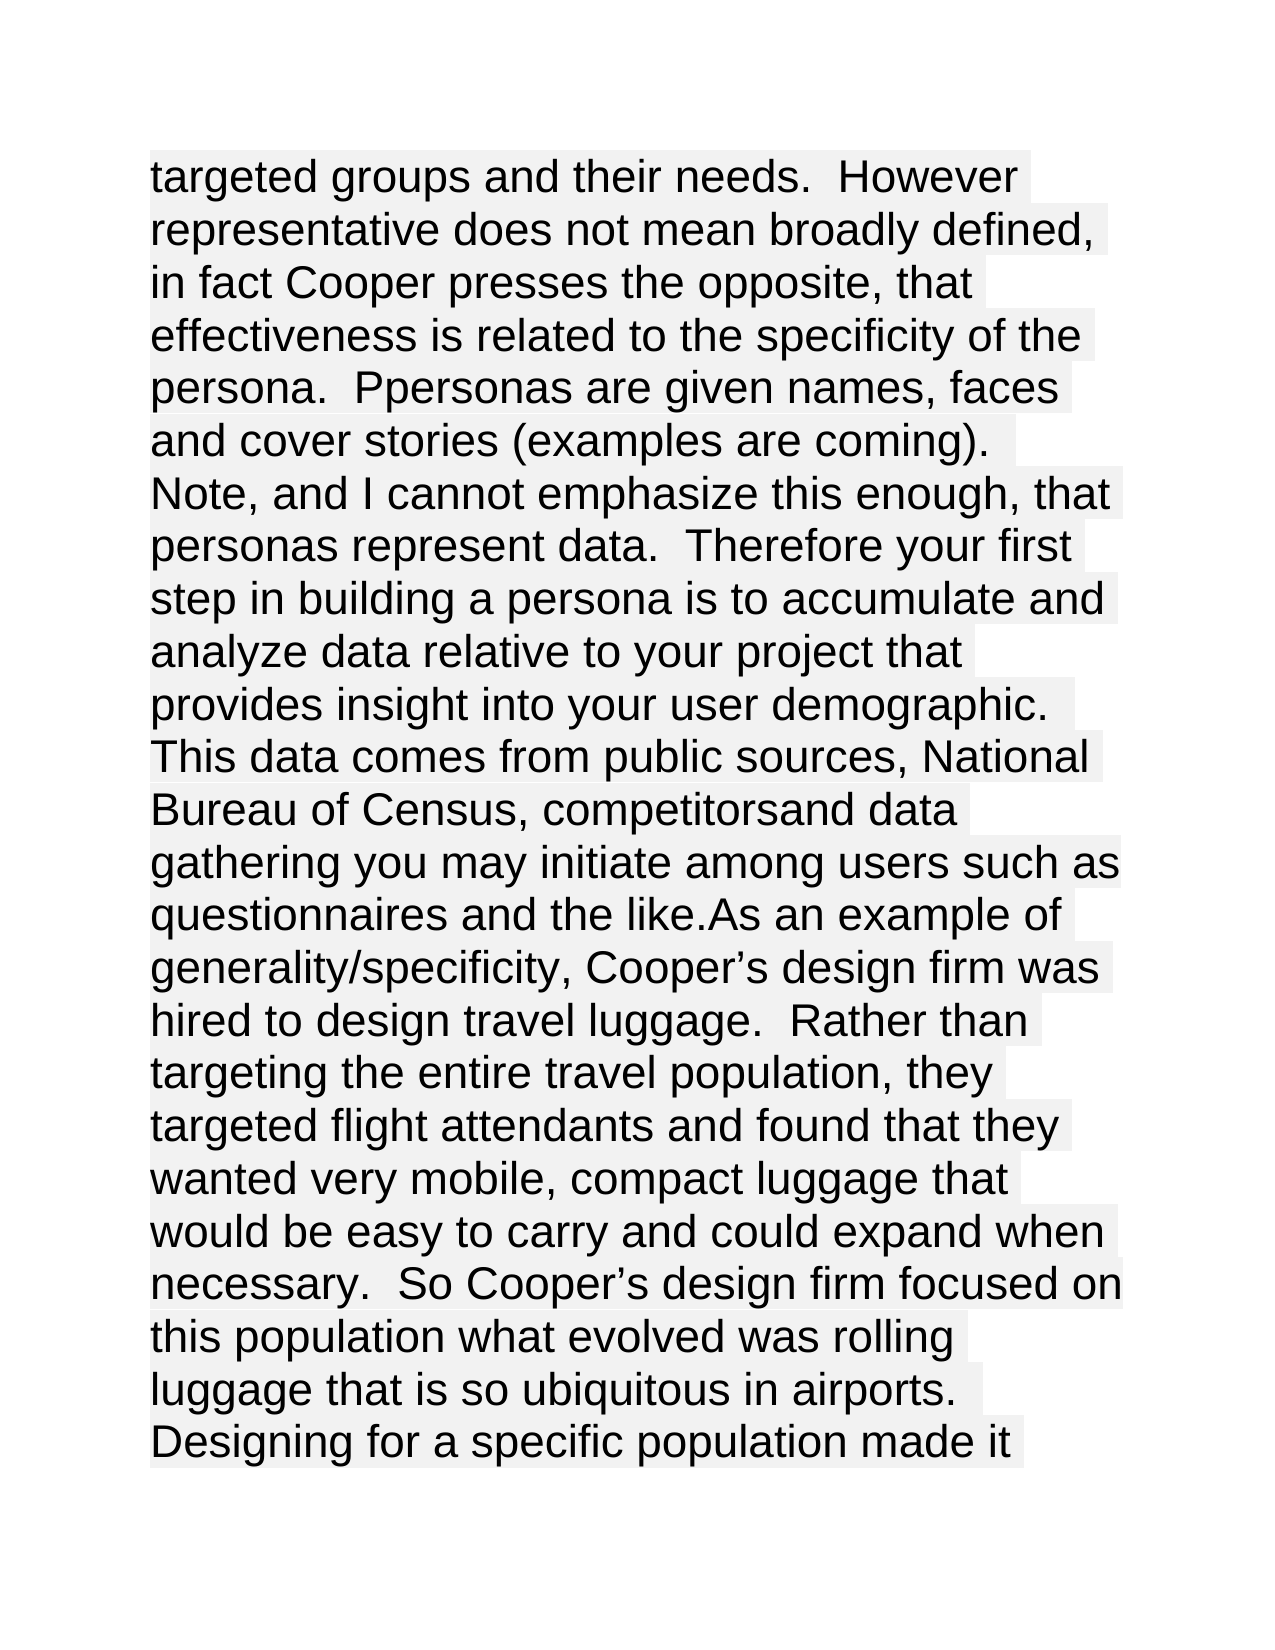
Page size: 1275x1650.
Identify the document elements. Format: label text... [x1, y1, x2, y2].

text targeted groups and their needs. However representative does not mean broadly defined, in fact Cooper presses the opposite, that effectiveness is related to the specificity of the persona. Ppersonas are given names, faces and cover stories (examples are coming). Note, and I cannot emphasize this enough, that personas represent data. Therefore your first step in building a persona is to accumulate and analyze data relative to your project that provides insight into your user demographic. This data comes from public sources, National Bureau of Census, competitorsand data gathering you may initiate among users such as questionnaires and the like.As an example of generality/specificity, Cooper’s design firm was hired to design travel luggage. Rather than targeting the entire travel population, they targeted flight attendants and found that they wanted very mobile, compact luggage that would be easy to carry and could expand when necessary. So Cooper’s design firm focused on this population what evolved was rolling luggage that is so ubiquitous in airports. Designing for a specific population made it [150, 150, 1125, 1468]
